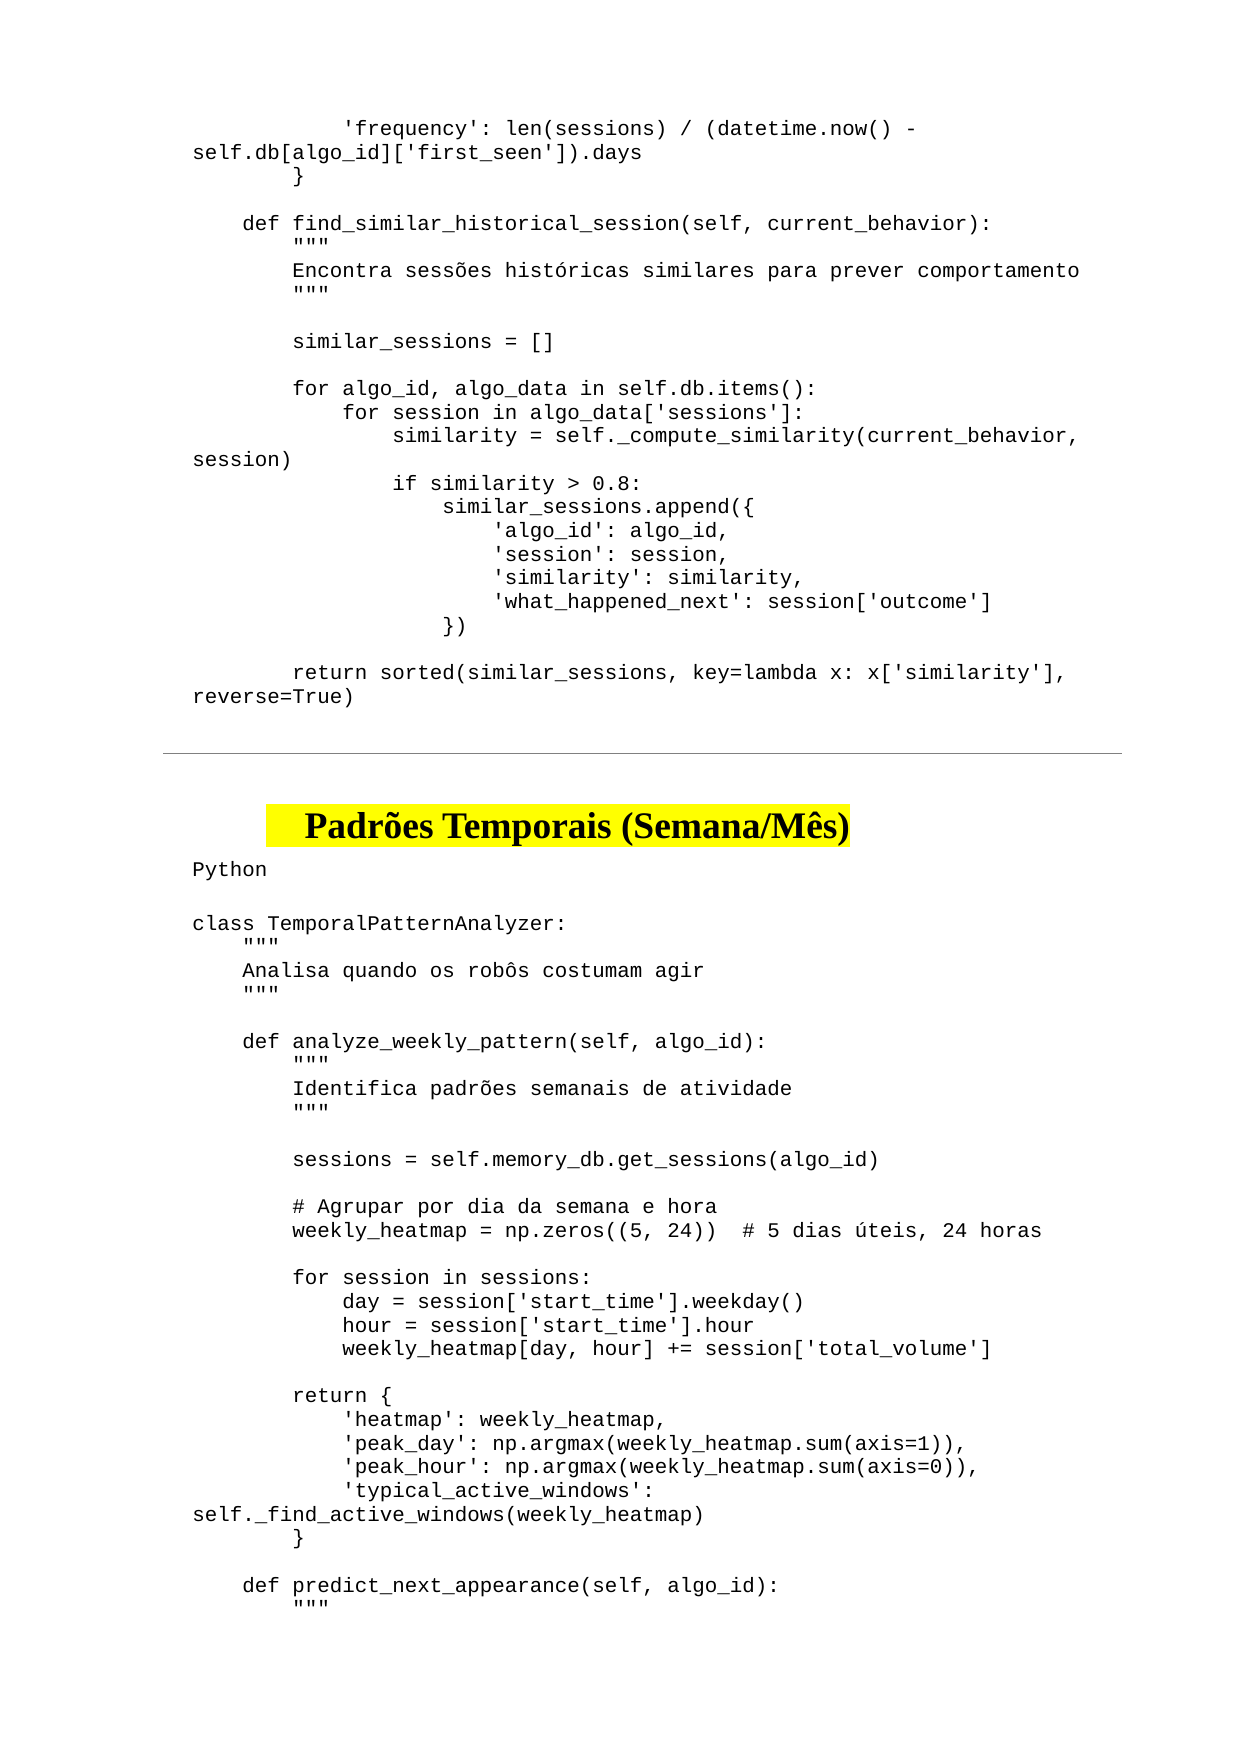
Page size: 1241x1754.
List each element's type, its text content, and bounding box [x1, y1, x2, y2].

list 'session': session, [162, 544, 1122, 567]
list def predict_next_appearance(self, algo_id): [162, 1575, 1122, 1598]
list for session in sessions: [162, 1267, 1122, 1291]
list day = session['start_time'].weekday() [162, 1291, 1122, 1314]
list 'peak_day': np.argmax(weekly_heatmap.sum(axis=1)), [162, 1433, 1122, 1456]
list similarity = self._compute_similarity(current_behavior, session) [162, 426, 1122, 473]
list """ [162, 236, 1122, 260]
list return { [162, 1386, 1122, 1409]
list """ [162, 983, 1122, 1007]
list similar_sessions = [] [162, 331, 1122, 354]
list Analisa quando os robôs costumam agir [162, 960, 1122, 983]
list for algo_id, algo_data in self.db.items(): [162, 378, 1122, 402]
list if similarity > 0.8: [162, 473, 1122, 496]
list hour = session['start_time'].hour [162, 1314, 1122, 1338]
list } [162, 165, 1122, 189]
list def analyze_weekly_pattern(self, algo_id): [162, 1031, 1122, 1054]
list 'heatmap': weekly_heatmap, [162, 1409, 1122, 1433]
list Encontra sessões históricas similares para prever comportamento [162, 260, 1122, 284]
list weekly_heatmap[day, hour] += session['total_volume'] [162, 1338, 1122, 1362]
list """ [162, 1054, 1122, 1078]
list 'algo_id': algo_id, [162, 520, 1122, 544]
list }) [162, 615, 1122, 638]
list Python [162, 859, 1122, 883]
list """ [162, 1102, 1122, 1125]
list similar_sessions.append({ [162, 496, 1122, 520]
list 'what_happened_next': session['outcome'] [162, 591, 1122, 615]
list """ [162, 284, 1122, 307]
list return sorted(similar_sessions, key=lambda x: x['similarity'], reverse=True) [162, 662, 1122, 709]
list Identifica padrões semanais de atividade [162, 1078, 1122, 1102]
list 'peak_hour': np.argmax(weekly_heatmap.sum(axis=0)), [162, 1456, 1122, 1480]
subtitle 📆 Padrões Temporais (Semana/Mês) [236, 804, 1122, 847]
list sessions = self.memory_db.get_sessions(algo_id) [162, 1149, 1122, 1173]
list } [162, 1527, 1122, 1551]
list 'similarity': similarity, [162, 567, 1122, 591]
list """ [162, 936, 1122, 960]
list """ [162, 1598, 1122, 1622]
list weekly_heatmap = np.zeros((5, 24)) # 5 dias úteis, 24 horas [162, 1220, 1122, 1244]
list 'frequency': len(sessions) / (datetime.now() - self.db[algo_id]['first_seen']).days [162, 118, 1122, 165]
list # Agrupar por dia da semana e hora [162, 1196, 1122, 1220]
list class TemporalPatternAnalyzer: [162, 913, 1122, 936]
list def find_similar_historical_session(self, current_behavior): [162, 213, 1122, 236]
list 'typical_active_windows': self._find_active_windows(weekly_heatmap) [162, 1480, 1122, 1527]
list for session in algo_data['sessions']: [162, 402, 1122, 426]
